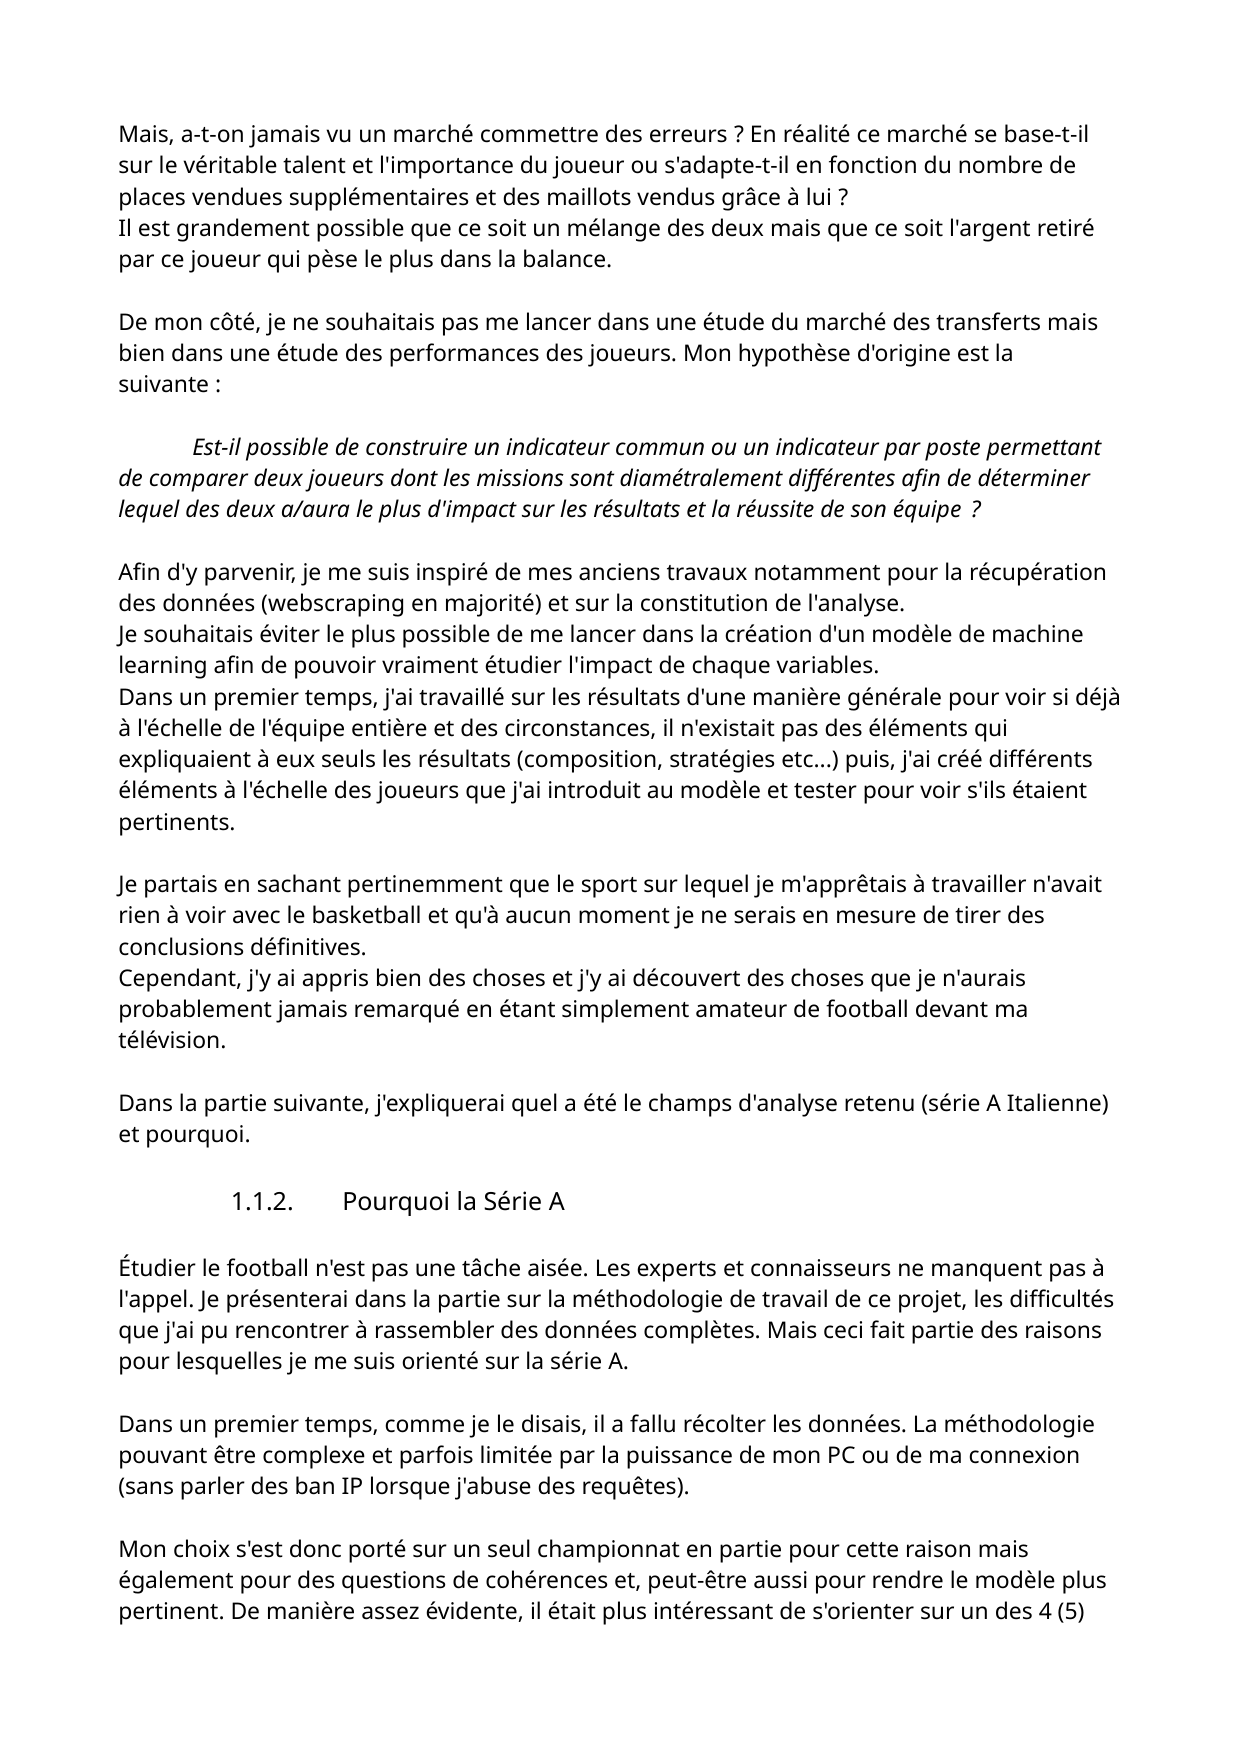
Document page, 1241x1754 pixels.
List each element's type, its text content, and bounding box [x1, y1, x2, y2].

text De mon côté, je ne souhaitais pas me lancer dans une étude du marché des transferts mais bien dans une étude des performances des joueurs. Mon hypothèse d'origine est la suivante : [118, 306, 1122, 399]
text Il est grandement possible que ce soit un mélange des deux mais que ce soit l'argent retiré par ce joueur qui pèse le plus dans la balance. [118, 212, 1122, 274]
text Dans un premier temps, j'ai travaillé sur les résultats d'une manière générale pour voir si déjà à l'échelle de l'équipe entière et des circonstances, il n'existait pas des éléments qui expliquaient à eux seuls les résultats (composition, stratégies etc...) puis, j'ai créé différents éléments à l'échelle des joueurs que j'ai introduit au modèle et tester pour voir s'ils étaient pertinents. [118, 681, 1122, 837]
text Dans la partie suivante, j'expliquerai quel a été le champs d'analyse retenu (série A Italienne) et pourquoi. [118, 1087, 1122, 1149]
text Afin d'y parvenir, je me suis inspiré de mes anciens travaux notamment pour la récupération des données (webscraping en majorité) et sur la constitution de l'analyse. [118, 556, 1122, 618]
text Cependant, j'y ai appris bien des choses et j'y ai découvert des choses que je n'aurais probablement jamais remarqué en étant simplement amateur de football devant ma télévision. [118, 962, 1122, 1056]
text Mais, a-t-on jamais vu un marché commettre des erreurs ? En réalité ce marché se base-t-il sur le véritable talent et l'importance du joueur ou s'adapte-t-il en fonction du nombre de places vendues supplémentaires et des maillots vendus grâce à lui ? [118, 118, 1122, 212]
text Je partais en sachant pertinemment que le sport sur lequel je m'apprêtais à travailler n'avait rien à voir avec le basketball et qu'à aucun moment je ne serais en mesure de tirer des conclusions définitives. [118, 868, 1122, 962]
list Pourquoi la Série A [231, 1183, 1122, 1217]
text Dans un premier temps, comme je le disais, il a fallu récolter les données. La méthodologie pouvant être complexe et parfois limitée par la puissance de mon PC ou de ma connexion (sans parler des ban IP lorsque j'abuse des requêtes). [118, 1408, 1122, 1502]
text Mon choix s'est donc porté sur un seul championnat en partie pour cette raison mais également pour des questions de cohérences et, peut-être aussi pour rendre le modèle plus pertinent. De manière assez évidente, il était plus intéressant de s'orienter sur un des 4 (5) [118, 1533, 1122, 1627]
text Je souhaitais éviter le plus possible de me lancer dans la création d'un modèle de machine learning afin de pouvoir vraiment étudier l'impact de chaque variables. [118, 618, 1122, 681]
text Est-il possible de construire un indicateur commun ou un indicateur par poste permettant de comparer deux joueurs dont les missions sont diamétralement différentes afin de déterminer lequel des deux a/aura le plus d'impact sur les résultats et la réussite de son équipe ? [118, 431, 1122, 524]
text Étudier le football n'est pas une tâche aisée. Les experts et connaisseurs ne manquent pas à l'appel. Je présenterai dans la partie sur la méthodologie de travail de ce projet, les difficultés que j'ai pu rencontrer à rassembler des données complètes. Mais ceci fait partie des raisons pour lesquelles je me suis orienté sur la série A. [118, 1252, 1122, 1377]
